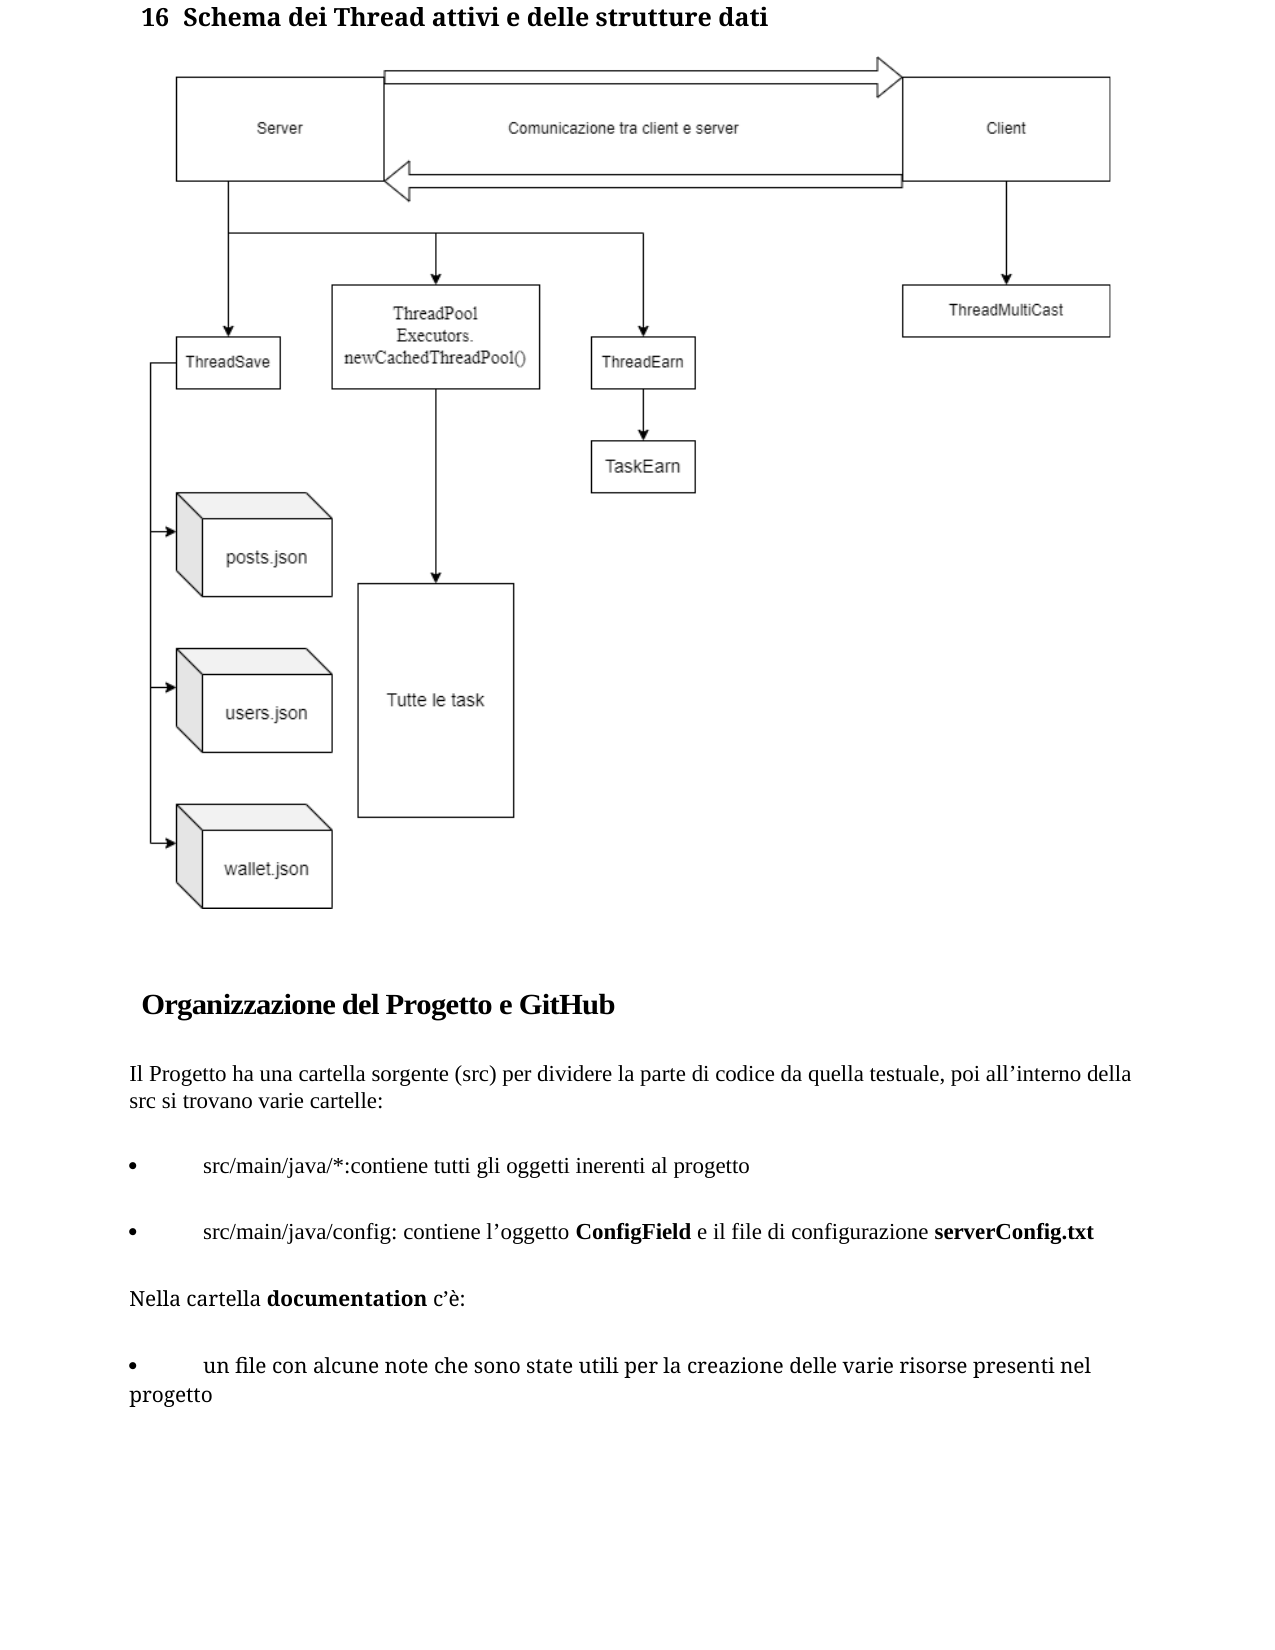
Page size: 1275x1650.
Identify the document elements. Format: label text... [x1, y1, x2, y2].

text Il Progetto ha una cartella sorgente (src) per dividere la parte di codice da quella testuale, poi all’interno della src si trovano varie cartelle: [129, 1060, 1138, 1113]
text Nella cartella documentation c’è: [129, 1284, 1138, 1312]
list src/main/java/*:contiene tutti gli oggetti inerenti al progetto [129, 1152, 1138, 1179]
subtitle Organizzazione del Progetto e GitHub [141, 987, 1150, 1021]
list src/main/java/config: contiene l’oggetto ConfigField e il file di configurazione serverConfig.txt [129, 1218, 1138, 1244]
list un file con alcune note che sono state utili per la creazione delle varie risorse presenti nel progetto [129, 1352, 1138, 1408]
list Schema dei Thread attivi e delle strutture dati [141, 0, 1150, 34]
